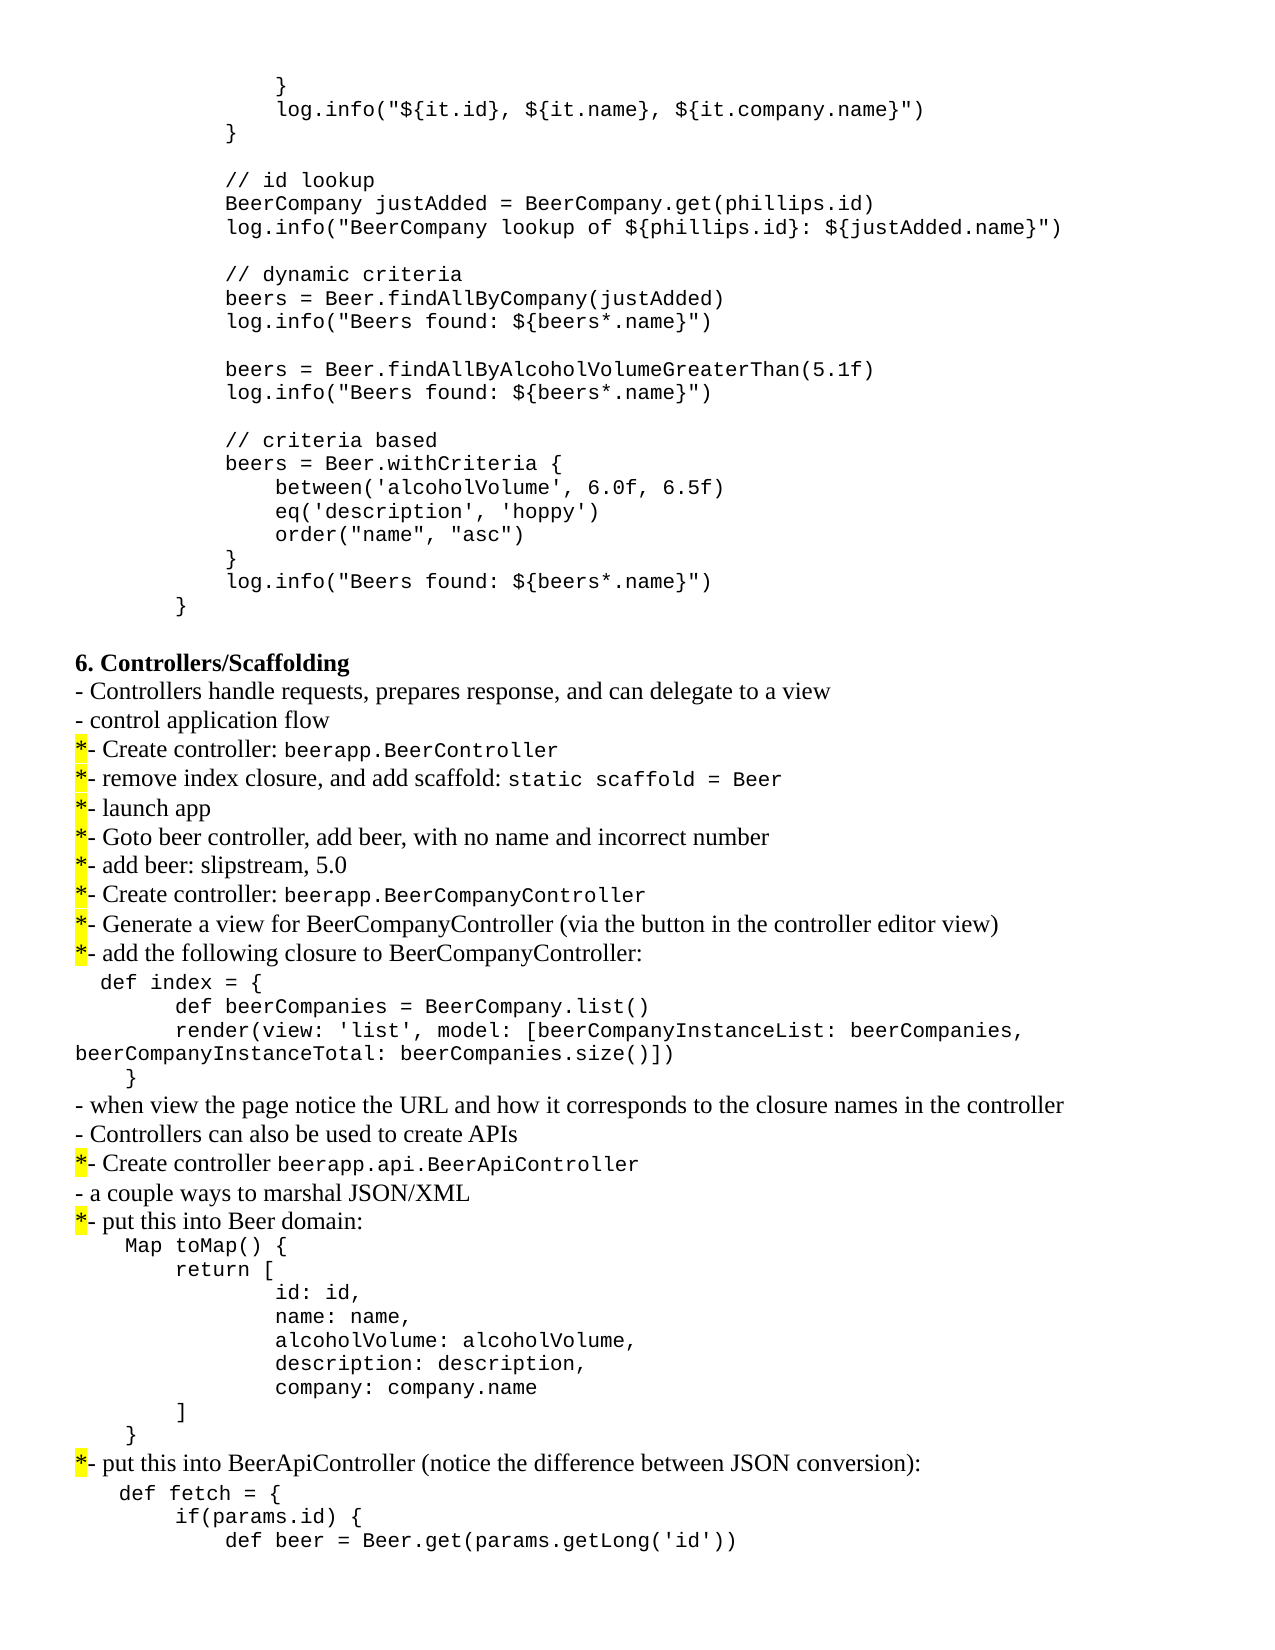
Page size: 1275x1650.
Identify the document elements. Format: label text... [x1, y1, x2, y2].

text } log.info("${it.id}, ${it.name}, ${it.company.name}") } // id lookup BeerCompany justAdded = BeerCompany.get(phillips.id) log.info("BeerCompany lookup of ${phillips.id}: ${justAdded.name}") // dynamic criteria beers = Beer.findAllByCompany(justAdded) log.info("Beers found: ${beers*.name}") beers = Beer.findAllByAlcoholVolumeGreaterThan(5.1f) log.info("Beers found: ${beers*.name}") // criteria based beers = Beer.withCriteria { between('alcoholVolume', 6.0f, 6.5f) eq('description', 'hoppy') order("name", "asc") } log.info("Beers found: ${beers*.name}") } 6. Controllers/Scaffolding - Controllers handle requests, prepares response, and can delegate to a view - control application flow *- Create controller: beerapp.BeerController *- remove index closure, and add scaffold: static scaffold = Beer *- launch app *- Goto beer controller, add beer, with no name and incorrect number *- add beer: slipstream, 5.0 *- Create controller: beerapp.BeerCompanyController *- Generate a view for BeerCompanyController (via the button in the controller editor view) *- add the following closure to BeerCompanyController: def index = { def beerCompanies = BeerCompany.list() render(view: 'list', model: [beerCompanyInstanceList: beerCompanies, beerCompanyInstanceTotal: beerCompanies.size()]) } - when view the page notice the URL and how it corresponds to the closure names in the controller - Controllers can also be used to create APIs *- Create controller beerapp.api.BeerApiController - a couple ways to marshal JSON/XML *- put this into Beer domain: Map toMap() { return [ id: id, name: name, alcoholVolume: alcoholVolume, description: description, company: company.name ] } *- put this into BeerApiController (notice the difference between JSON conversion): def fetch = { if(params.id) { def beer = Beer.get(params.getLong('id')) [75, 75, 1200, 1553]
